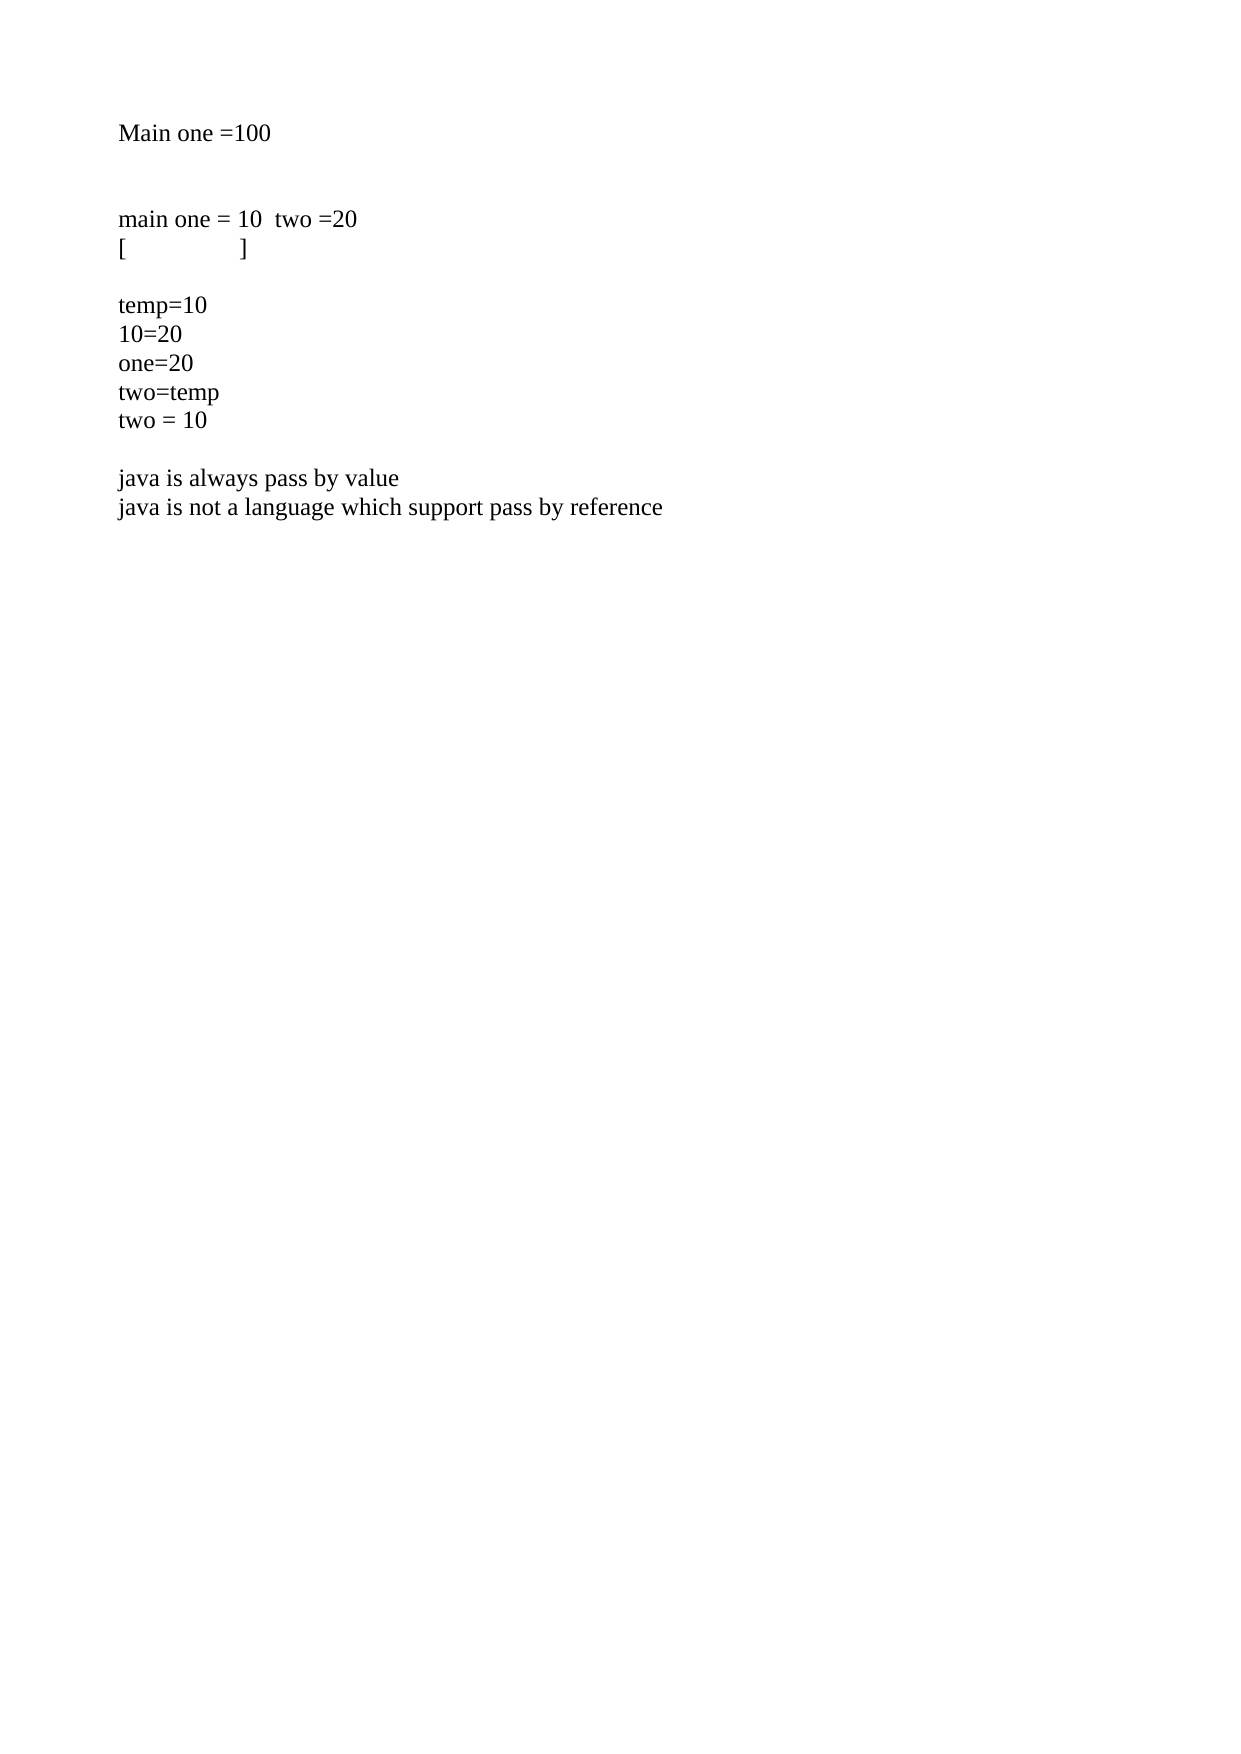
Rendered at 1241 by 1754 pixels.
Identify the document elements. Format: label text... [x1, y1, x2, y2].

text java is not a language which support pass by reference [118, 492, 1122, 521]
text one=20 [118, 348, 1122, 377]
text Main one =100 [118, 118, 1122, 147]
text two=temp [118, 377, 1122, 406]
text temp=10 [118, 291, 1122, 319]
text java is always pass by value [118, 463, 1122, 492]
text two = 10 [118, 406, 1122, 434]
text [ ] [118, 233, 1122, 262]
text 10=20 [118, 319, 1122, 348]
text main one = 10 two =20 [118, 204, 1122, 233]
